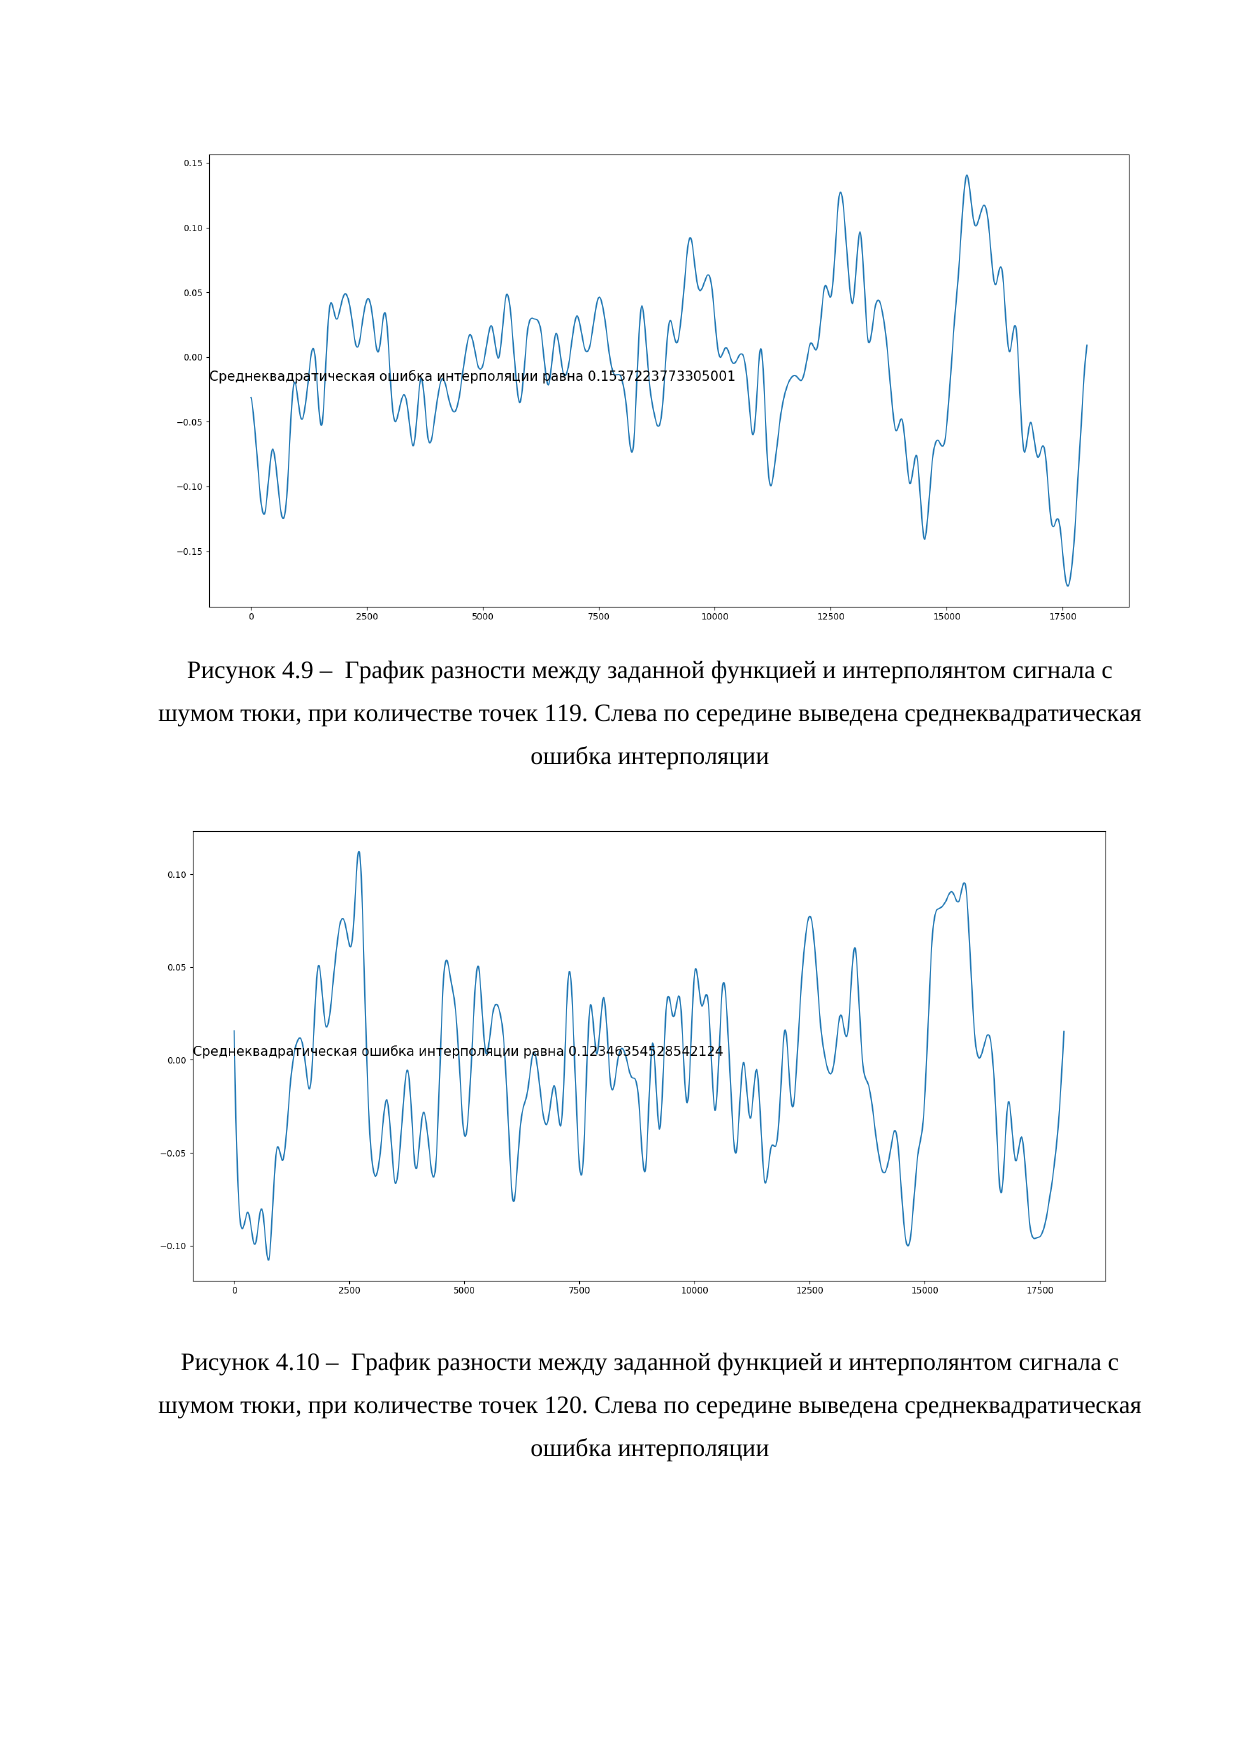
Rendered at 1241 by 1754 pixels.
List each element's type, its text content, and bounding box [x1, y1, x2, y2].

text [148, 784, 1152, 801]
text Рисунок 4.9 – График разности между заданной функцией и интерполянтом сигнала с шумом тюки, при количестве точек 119. Слева по середине выведена среднеквадратическая ошибка интерполяции [148, 118, 1152, 770]
picture [158, 118, 1163, 641]
picture [147, 801, 1152, 1319]
text Рисунок 4.10 – График разности между заданной функцией и интерполянтом сигнала с шумом тюки, при количестве точек 120. Слева по середине выведена среднеквадратическая ошибка интерполяции [148, 1319, 1152, 1462]
